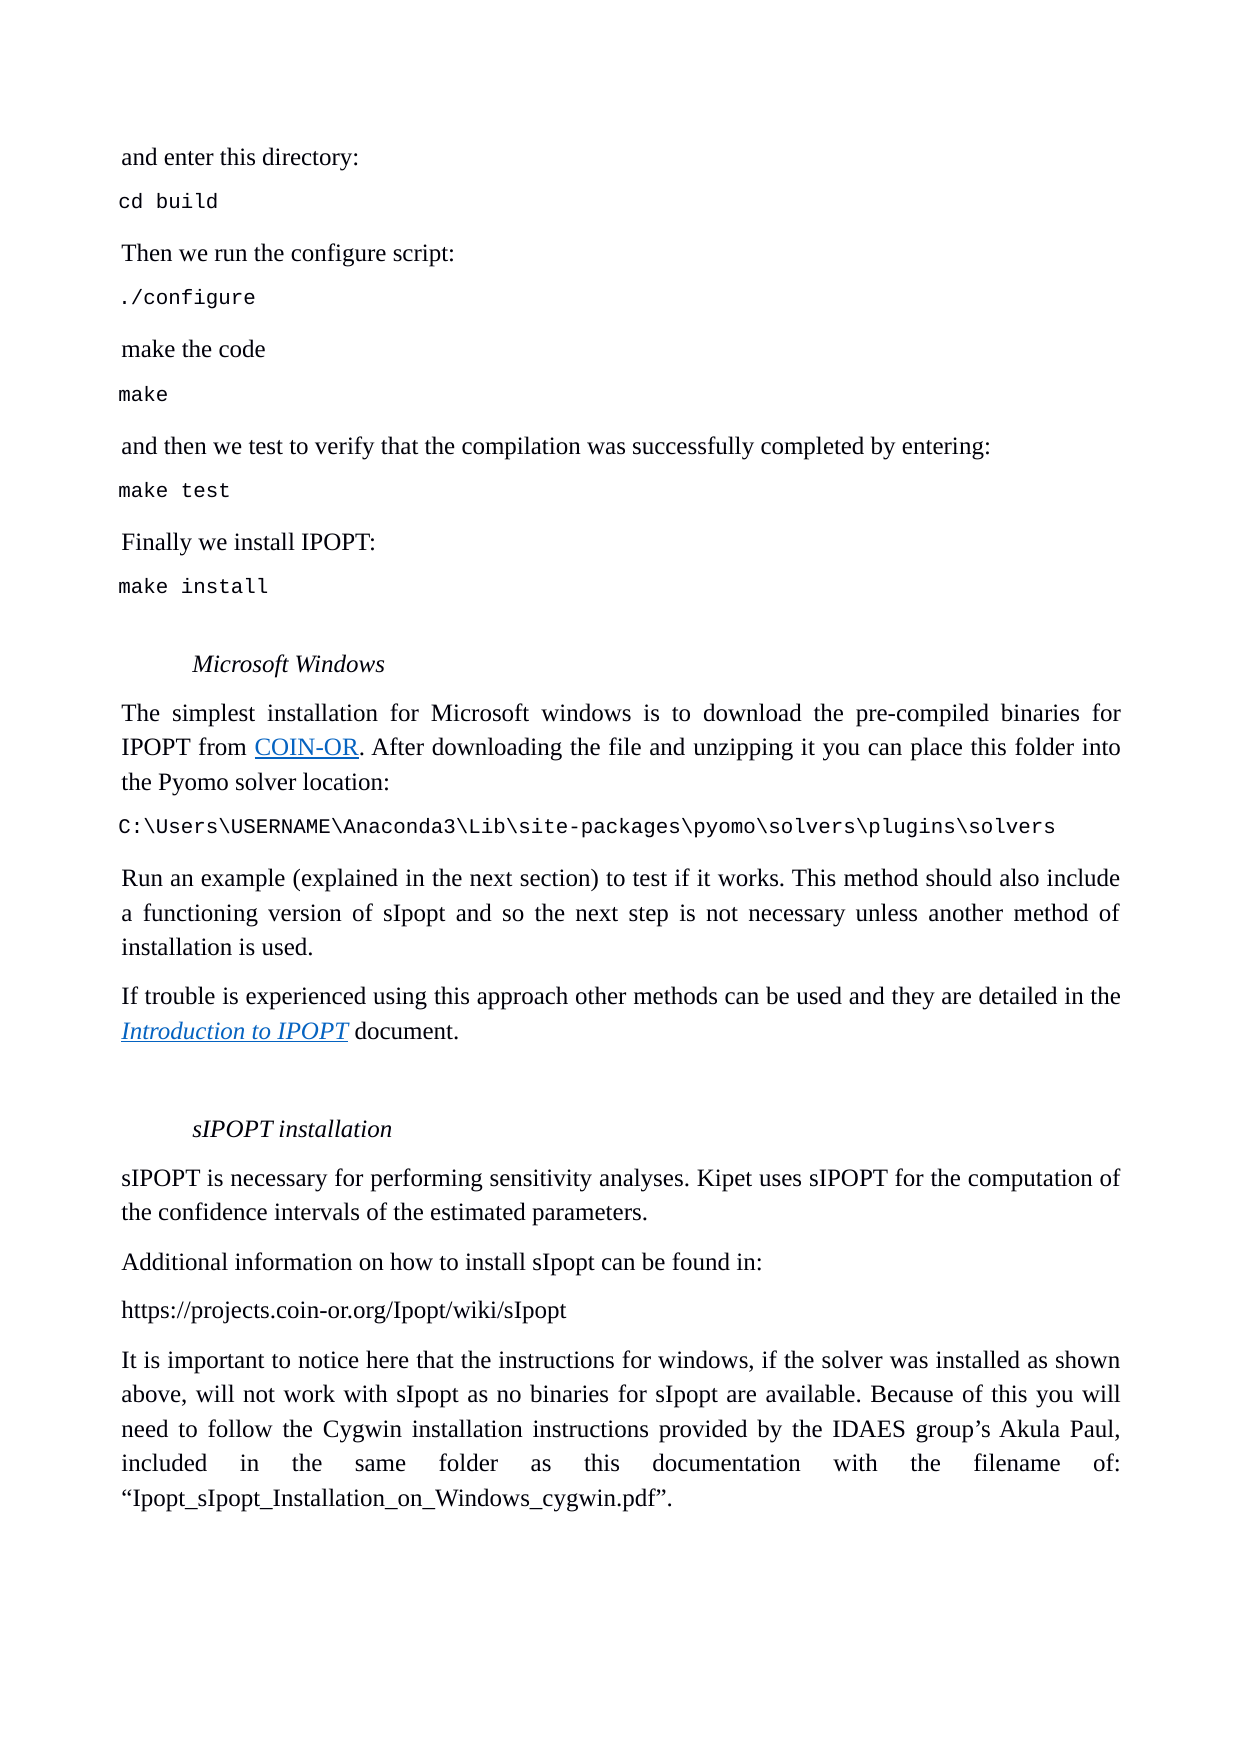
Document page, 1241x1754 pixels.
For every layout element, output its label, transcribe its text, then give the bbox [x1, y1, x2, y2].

text Then we run the configure script: [121, 238, 1122, 267]
text It is important to notice here that the instructions for windows, if the solver was installed as shown above, will not work with sIpopt as no binaries for sIpopt are available. Because of this you will need to follow the Cygwin installation instructions provided by the IDAES group’s Akula Paul, included in the same folder as this documentation with the filename of: “Ipopt_sIpopt_Installation_on_Windows_cygwin.pdf”. [121, 1345, 1122, 1511]
text make install [118, 576, 1116, 600]
text Additional information on how to install sIpopt can be found in: [121, 1247, 1122, 1275]
text sIPOPT is necessary for performing sensitivity analyses. Kipet uses sIPOPT for the computation of the confidence intervals of the estimated parameters. [121, 1163, 1122, 1226]
text make test [118, 480, 1116, 503]
text Finally we install IPOPT: [121, 527, 1122, 556]
text Microsoft Windows [121, 649, 1122, 678]
text If trouble is experienced using this approach other methods can be used and they are detailed in the Introduction to IPOPT document. [121, 981, 1122, 1044]
text cd build [118, 191, 1116, 214]
text make the code [121, 334, 1122, 363]
text and enter this directory: [121, 142, 1122, 171]
text and then we test to verify that the compilation was successfully completed by entering: [121, 431, 1122, 459]
text https://projects.coin-or.org/Ipopt/wiki/sIpopt [121, 1296, 1122, 1324]
text sIPOPT installation [121, 1114, 1122, 1143]
text The simplest installation for Microsoft windows is to download the pre-compiled binaries for IPOPT from COIN-OR. After downloading the file and unzipping it you can place this folder into the Pyomo solver location: [121, 698, 1122, 796]
text make [118, 383, 1116, 407]
text C:\Users\USERNAME\Anaconda3\Lib\site-packages\pyomo\solvers\plugins\solvers [118, 816, 1116, 840]
text Run an example (explained in the next section) to test if it works. This method should also include a functioning version of sIpopt and so the next step is not necessary unless another method of installation is used. [121, 863, 1122, 961]
text ./configure [118, 287, 1116, 311]
